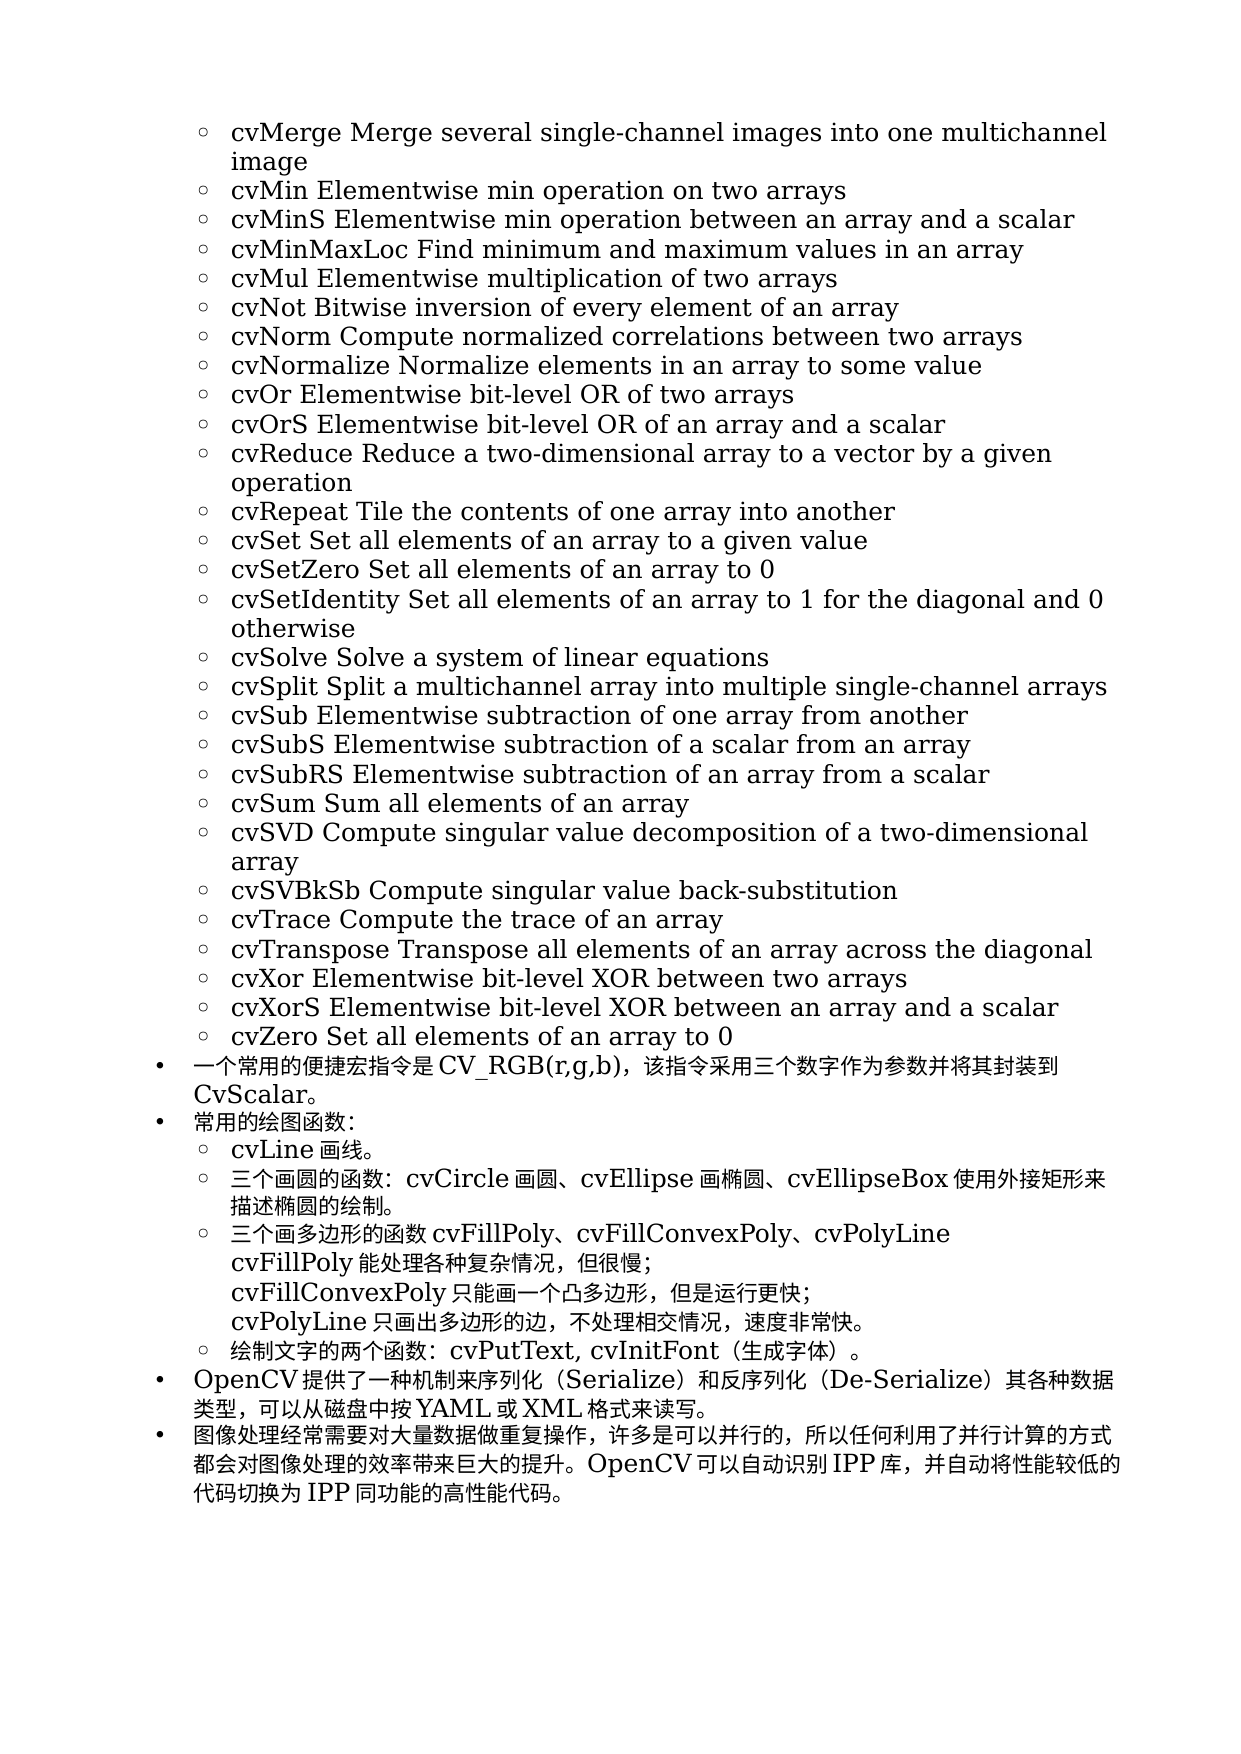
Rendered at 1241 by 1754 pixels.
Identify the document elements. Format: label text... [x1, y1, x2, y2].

list cvSolve Solve a system of linear equations [193, 643, 1122, 672]
list cvZero Set all elements of an array to 0 [193, 1022, 1122, 1051]
list cvSubS Elementwise subtraction of a scalar from an array [193, 731, 1122, 760]
list cvMul Elementwise multiplication of two arrays [193, 264, 1122, 293]
list cvSVBkSb Compute singular value back-substitution [193, 876, 1122, 906]
list cvOrS Elementwise bit-level OR of an array and a scalar [193, 410, 1122, 439]
list 绘制文字的两个函数：cvPutText, cvInitFont（生成字体）。 [193, 1336, 1122, 1365]
list cvSVD Compute singular value decomposition of a two-dimensional array [193, 818, 1122, 876]
list 三个画圆的函数：cvCircle画圆、cvEllipse画椭圆、cvEllipseBox使用外接矩形来描述椭圆的绘制。 [193, 1165, 1122, 1219]
list cvNorm Compute normalized correlations between two arrays [193, 322, 1122, 351]
list 一个常用的便捷宏指令是CV_RGB(r,g,b)，该指令采用三个数字作为参数并将其封装到CvScalar。 [156, 1051, 1122, 1110]
list cvXorS Elementwise bit-level XOR between an array and a scalar [193, 993, 1122, 1022]
list cvSetIdentity Set all elements of an array to 1 for the diagonal and 0 otherwise [193, 585, 1122, 643]
list cvXor Elementwise bit-level XOR between two arrays [193, 964, 1122, 993]
list cvTranspose Transpose all elements of an array across the diagonal [193, 935, 1122, 964]
list cvSub Elementwise subtraction of one array from another [193, 701, 1122, 731]
list cvOr Elementwise bit-level OR of two arrays [193, 381, 1122, 410]
list cvMerge Merge several single-channel images into one multichannel image [193, 118, 1122, 176]
list cvSplit Split a multichannel array into multiple single-channel arrays [193, 672, 1122, 701]
list OpenCV提供了一种机制来序列化（Serialize）和反序列化（De-Serialize）其各种数据类型，可以从磁盘中按YAML或XML格式来读写。 [156, 1365, 1122, 1423]
list 常用的绘图函数： [156, 1110, 1122, 1136]
list cvMinS Elementwise min operation between an array and a scalar [193, 206, 1122, 235]
list cvMin Elementwise min operation on two arrays [193, 176, 1122, 206]
list cvSum Sum all elements of an array [193, 789, 1122, 818]
list cvSubRS Elementwise subtraction of an array from a scalar [193, 760, 1122, 789]
list 三个画多边形的函数cvFillPoly、cvFillConvexPoly、cvPolyLine cvFillPoly能处理各种复杂情况，但很慢； cvFillConvexPoly只能画一个凸多边形，但是运行更快； cvPolyLine只画出多边形的边，不处理相交情况，速度非常快。 [193, 1219, 1122, 1336]
list 图像处理经常需要对大量数据做重复操作，许多是可以并行的，所以任何利用了并行计算的方式都会对图像处理的效率带来巨大的提升。OpenCV可以自动识别IPP库，并自动将性能较低的代码切换为IPP同功能的高性能代码。 [156, 1423, 1122, 1508]
list cvReduce Reduce a two-dimensional array to a vector by a given operation [193, 439, 1122, 497]
list cvNot Bitwise inversion of every element of an array [193, 293, 1122, 322]
list cvMinMaxLoc Find minimum and maximum values in an array [193, 235, 1122, 264]
list cvSet Set all elements of an array to a given value [193, 526, 1122, 556]
list cvNormalize Normalize elements in an array to some value [193, 351, 1122, 381]
list cvTrace Compute the trace of an array [193, 906, 1122, 935]
list cvLine画线。 [193, 1136, 1122, 1165]
list cvSetZero Set all elements of an array to 0 [193, 556, 1122, 585]
list cvRepeat Tile the contents of one array into another [193, 497, 1122, 526]
